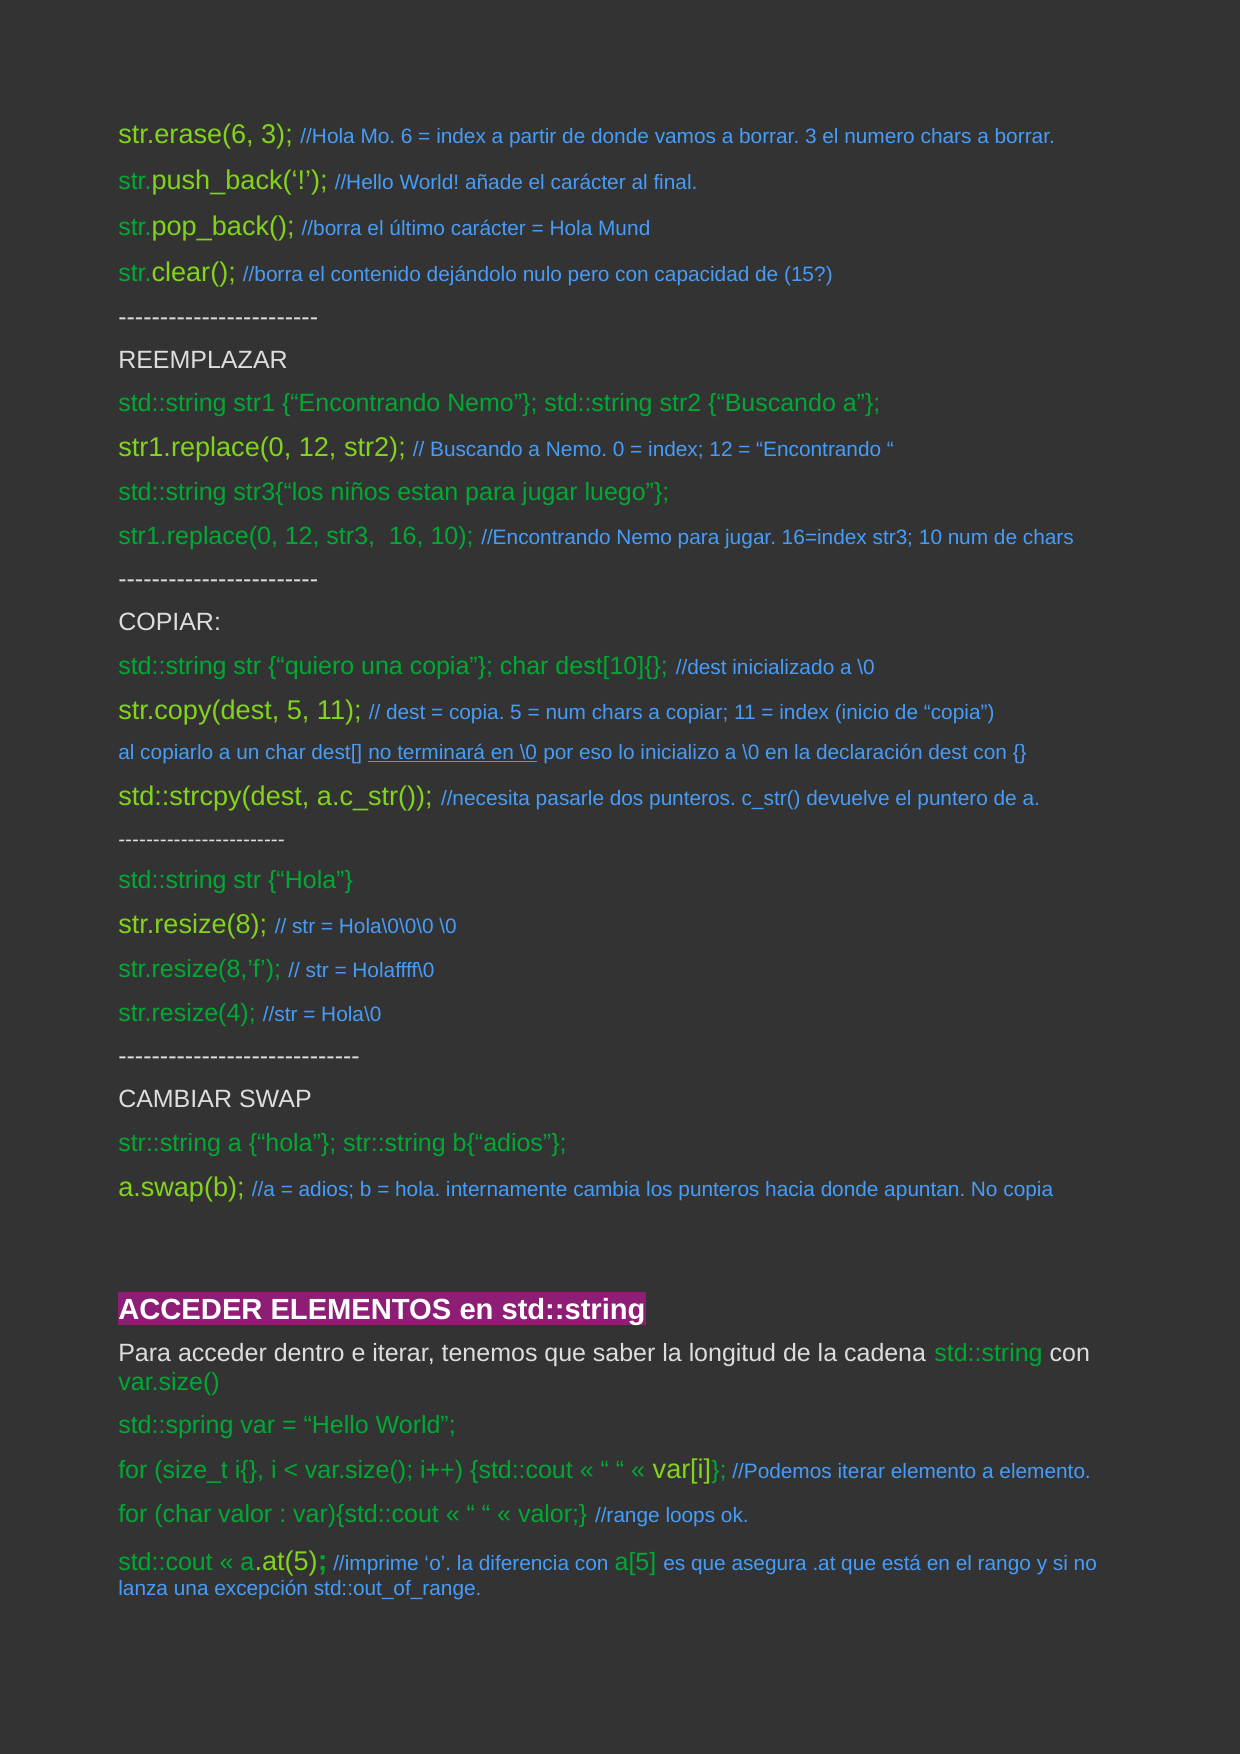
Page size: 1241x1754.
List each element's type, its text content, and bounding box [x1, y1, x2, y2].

text str.erase(6, 3); //Hola Mo. 6 = index a partir de donde vamos a borrar. 3 el numero chars a borrar. [118, 118, 1122, 149]
text CAMBIAR SWAP [118, 1084, 1122, 1113]
text ------------------------ [118, 826, 1122, 850]
text std::string str1 {“Encontrando Nemo”}; std::string str2 {“Buscando a”}; [118, 388, 1122, 417]
text str::string a {“hola”}; str::string b{“adios”}; [118, 1127, 1122, 1156]
text std::string str3{“los niños estan para jugar luego”}; [118, 477, 1122, 506]
subtitle ACCEDER ELEMENTOS en std::string [118, 1292, 1122, 1325]
text for (char valor : var){std::cout « “ “ « valor;} //range loops ok. [118, 1499, 1122, 1528]
text str.resize(8); // str = Hola\0\0\0 \0 [118, 908, 1122, 939]
text str.push_back(‘!’); //Hello World! añade el carácter al final. [118, 164, 1122, 195]
text for (size_t i{}, i < var.size(); i++) {std::cout « “ “ « var[i]}; //Podemos iterar elemento a elemento. [118, 1453, 1122, 1484]
text str.copy(dest, 5, 11); // dest = copia. 5 = num chars a copiar; 11 = index (inicio de “copia”) [118, 694, 1122, 725]
text str.resize(4); //str = Hola\0 [118, 997, 1122, 1026]
text Para acceder dentro e iterar, tenemos que saber la longitud de la cadena std::string con var.size() [118, 1338, 1122, 1395]
text str.pop_back(); //borra el último carácter = Hola Mund [118, 210, 1122, 241]
text std::spring var = “Hello World”; [118, 1410, 1122, 1439]
text REEMPLAZAR [118, 345, 1122, 373]
text str1.replace(0, 12, str3, 16, 10); //Encontrando Nemo para jugar. 16=index str3; 10 num de chars [118, 521, 1122, 549]
text str.clear(); //borra el contenido dejándolo nulo pero con capacidad de (15?) [118, 256, 1122, 287]
text ------------------------ [118, 564, 1122, 593]
text std::string str {“quiero una copia”}; char dest[10]{}; //dest inicializado a \0 [118, 651, 1122, 679]
text al copiarlo a un char dest[] no terminará en \0 por eso lo inicializo a \0 en la declaración dest con {} [118, 740, 1122, 764]
text ------------------------ [118, 301, 1122, 330]
text std::string str {“Hola”} [118, 865, 1122, 894]
text a.swap(b); //a = adios; b = hola. internamente cambia los punteros hacia donde apuntan. No copia [118, 1171, 1122, 1202]
text std::cout « a.at(5); //imprime ‘o’. la diferencia con a[5] es que asegura .at que está en el rango y si no lanza una excepción std::out_of_range. [118, 1542, 1122, 1600]
text str.resize(8,’f’); // str = Holaffff\0 [118, 954, 1122, 983]
text COPIAR: [118, 607, 1122, 636]
text str1.replace(0, 12, str2); // Buscando a Nemo. 0 = index; 12 = “Encontrando “ [118, 431, 1122, 463]
text std::strcpy(dest, a.c_str()); //necesita pasarle dos punteros. c_str() devuelve el puntero de a. [118, 778, 1122, 812]
text ----------------------------- [118, 1041, 1122, 1069]
